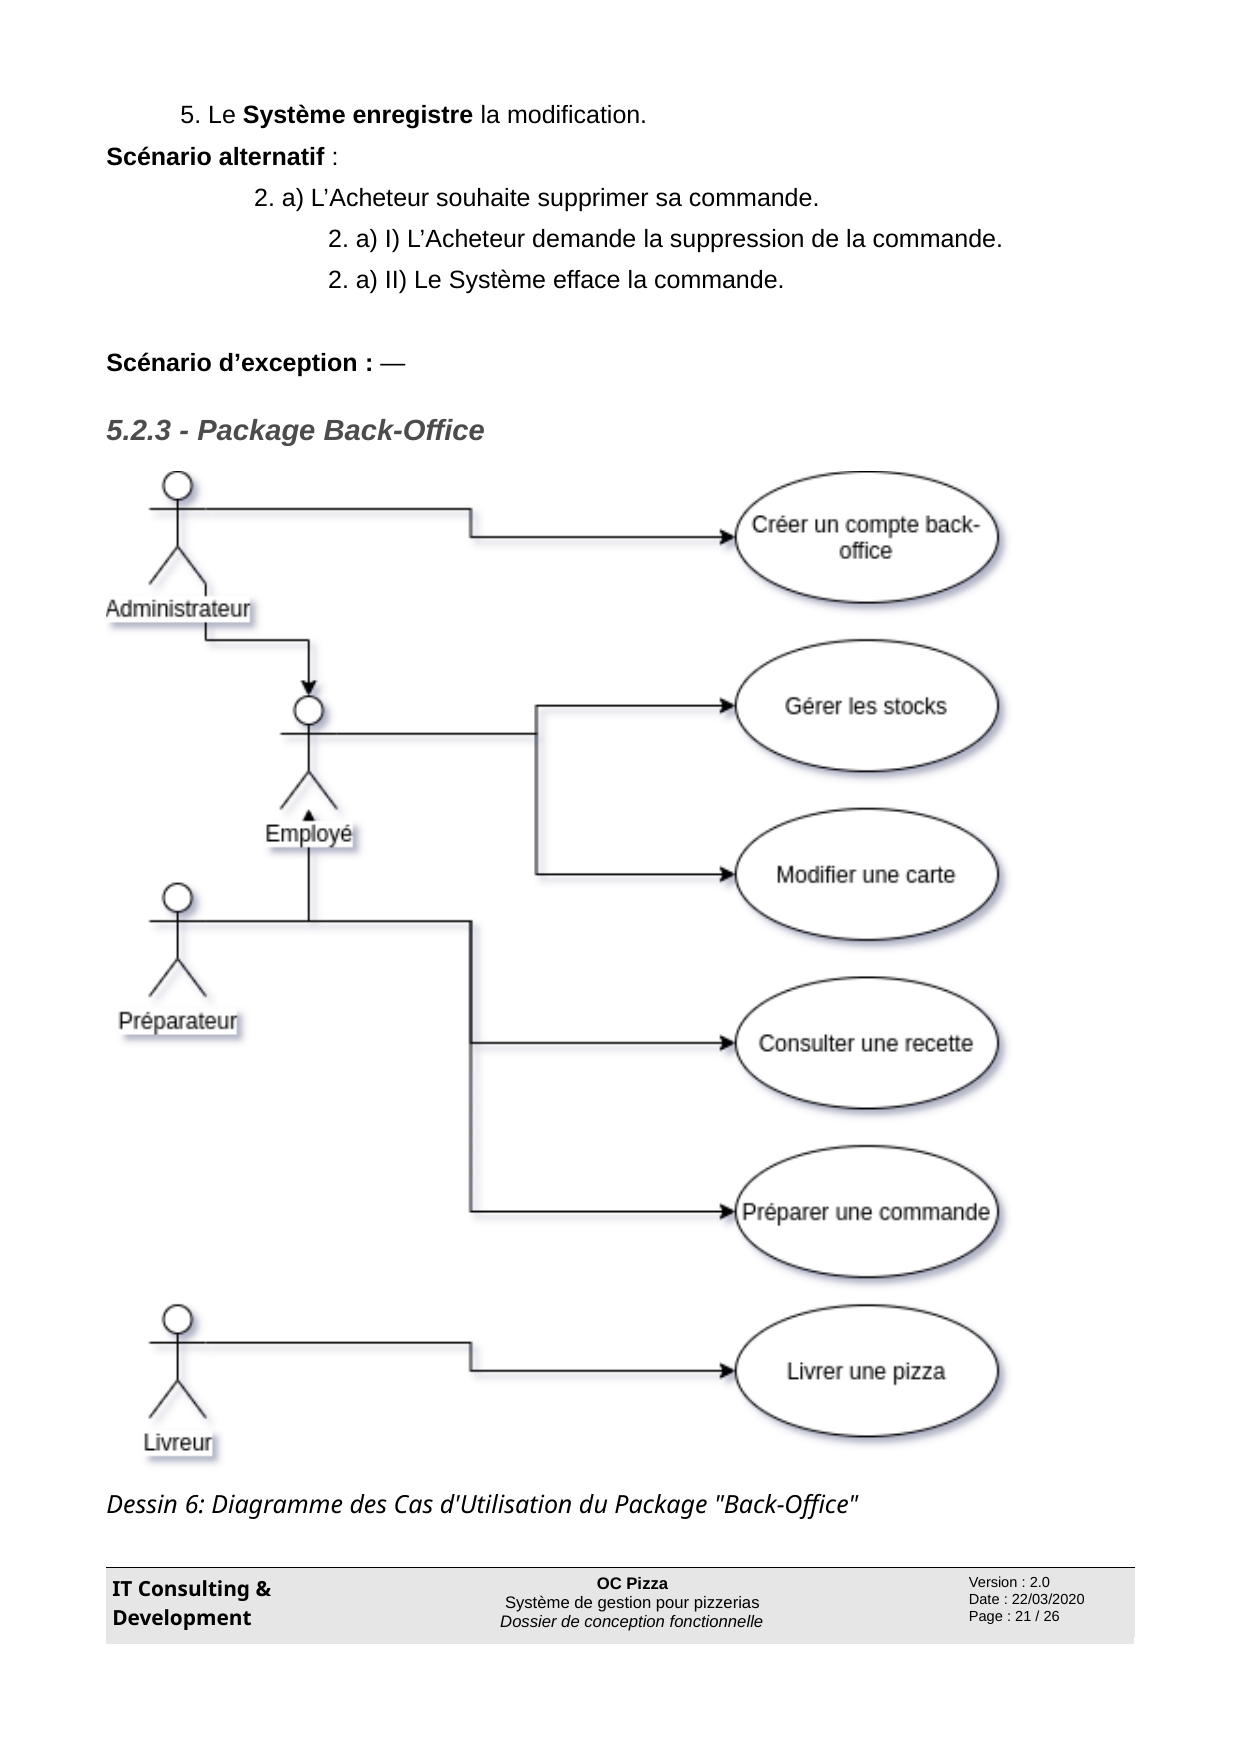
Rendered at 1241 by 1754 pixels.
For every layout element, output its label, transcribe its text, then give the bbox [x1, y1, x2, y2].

text 2. a) L’Acheteur souhaite supprimer sa commande. [106, 183, 1134, 212]
text Scénario d’exception : — [106, 348, 1134, 377]
text Scénario alternatif : [106, 142, 1134, 170]
picture [106, 471, 1020, 1479]
text 2. a) II) Le Système efface la commande. [106, 265, 1134, 294]
subtitle Package Back-Office [106, 413, 1134, 447]
text 5. Le Système enregistre la modification. [106, 100, 1134, 129]
text Dessin 6: Diagramme des Cas d'Utilisation du Package "Back-Office" [106, 1479, 1020, 1520]
text 2. a) I) L’Acheteur demande la suppression de la commande. [106, 224, 1134, 253]
